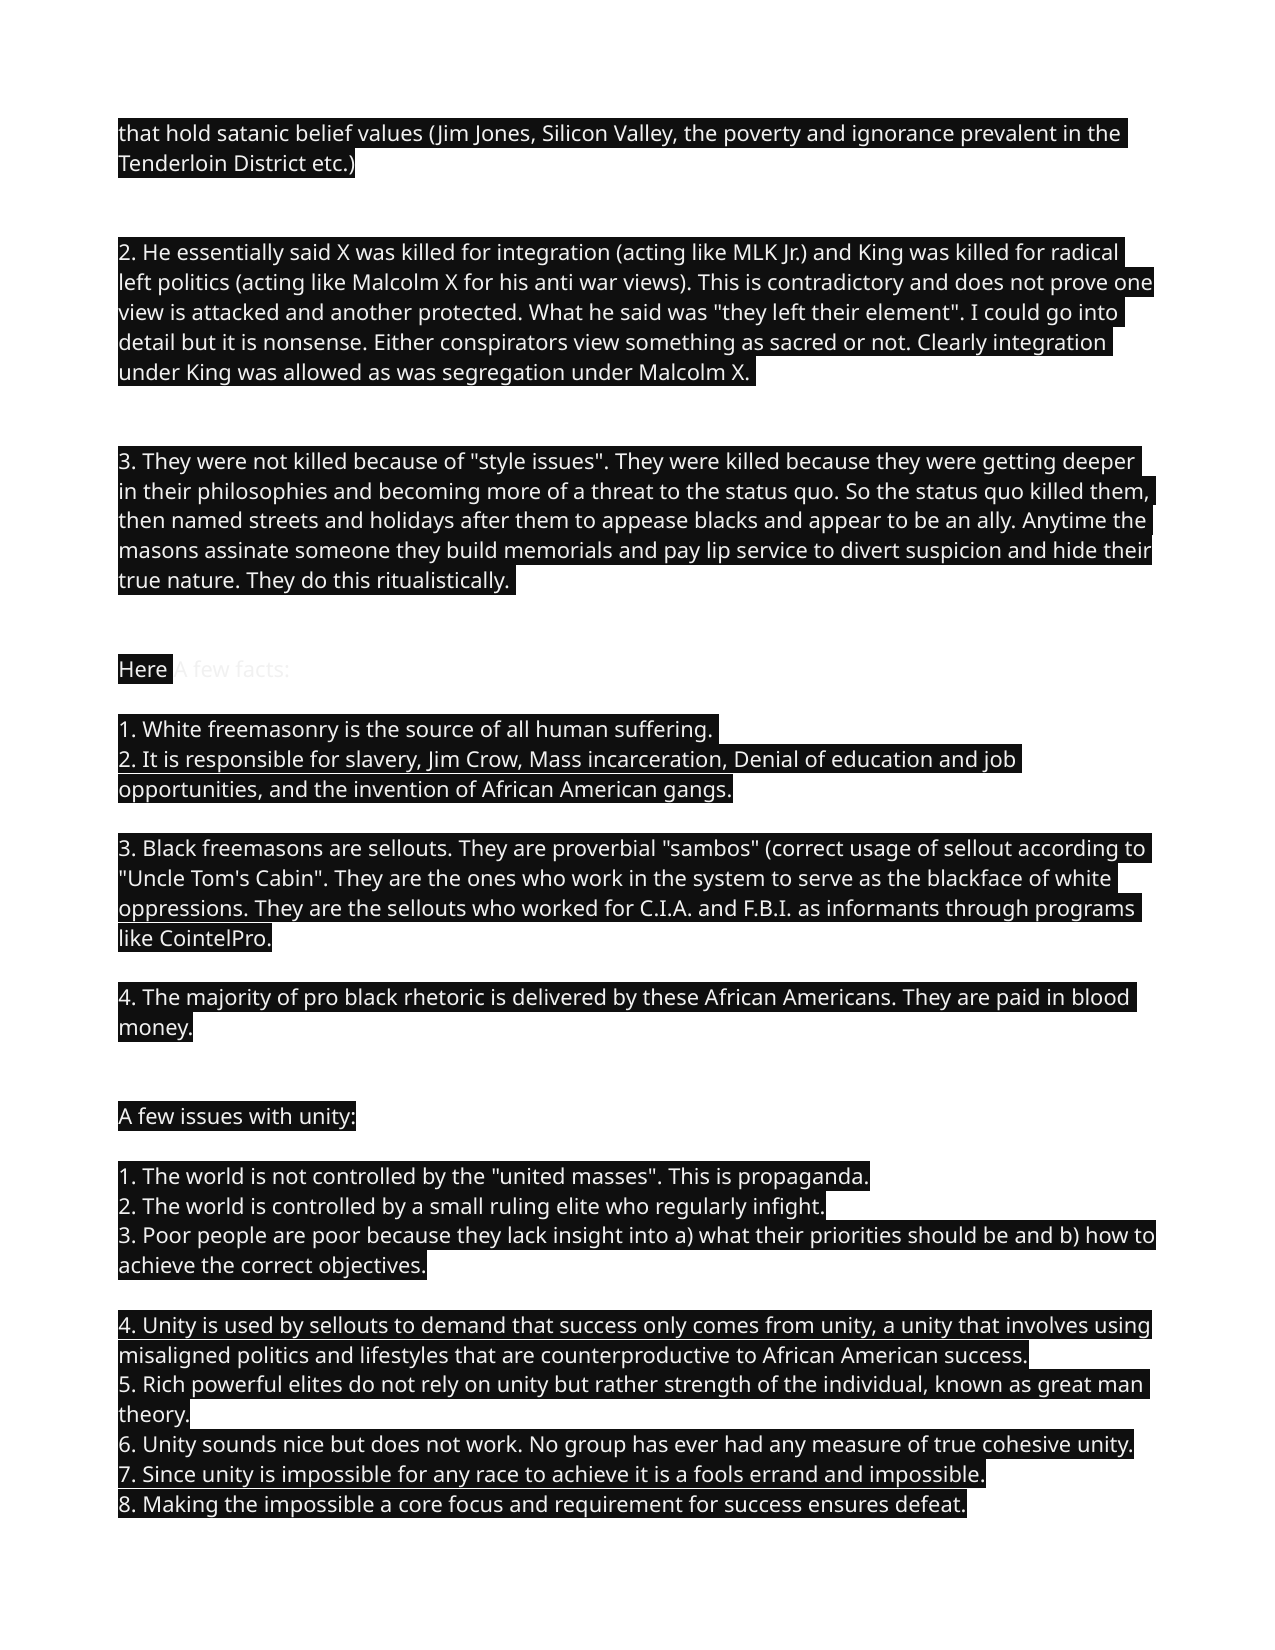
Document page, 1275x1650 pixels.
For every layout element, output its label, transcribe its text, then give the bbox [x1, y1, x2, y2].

text 8. Making the impossible a core focus and requirement for success ensures defeat. [118, 1488, 1157, 1518]
text 3. They were not killed because of "style issues". They were killed because they were getting deeper in their philosophies and becoming more of a threat to the status quo. So the status quo killed them, then named streets and holidays after them to appease blacks and appear to be an ally. Anytime the masons assinate someone they build memorials and pay lip service to divert suspicion and hide their true nature. They do this ritualistically. [118, 446, 1157, 595]
text 4. Unity is used by sellouts to demand that success only comes from unity, a unity that involves using misaligned politics and lifestyles that are counterproductive to African American success. [118, 1310, 1157, 1369]
text 1. The world is not controlled by the "united masses". This is propaganda. [118, 1161, 1157, 1191]
text 4. The majority of pro black rhetoric is delivered by these African Americans. They are paid in blood money. [118, 982, 1157, 1042]
text 2. It is responsible for slavery, Jim Crow, Mass incarceration, Denial of education and job opportunities, and the invention of African American gangs. [118, 744, 1157, 803]
text 7. Since unity is impossible for any race to achieve it is a fools errand and impossible. [118, 1459, 1157, 1488]
text 3. Poor people are poor because they lack insight into a) what their priorities should be and b) how to achieve the correct objectives. [118, 1220, 1157, 1280]
text A few issues with unity: [118, 1101, 1157, 1131]
text 5. Rich powerful elites do not rely on unity but rather strength of the individual, known as great man theory. [118, 1369, 1157, 1429]
text Here A few facts: [118, 654, 1157, 684]
text 3. Black freemasons are sellouts. They are proverbial "sambos" (correct usage of sellout according to "Uncle Tom's Cabin". They are the ones who work in the system to serve as the blackface of white oppressions. They are the sellouts who worked for C.I.A. and F.B.I. as informants through programs like CointelPro. [118, 833, 1157, 952]
text 1. White freemasonry is the source of all human suffering. [118, 714, 1157, 744]
text 2. He essentially said X was killed for integration (acting like MLK Jr.) and King was killed for radical left politics (acting like Malcolm X for his anti war views). This is contradictory and does not prove one view is attacked and another protected. What he said was "they left their element". I could go into detail but it is nonsense. Either conspirators view something as sacred or not. Clearly integration under King was allowed as was segregation under Malcolm X. [118, 237, 1157, 386]
text 2. The world is controlled by a small ruling elite who regularly infight. [118, 1191, 1157, 1220]
text 6. Unity sounds nice but does not work. No group has ever had any measure of true cohesive unity. [118, 1429, 1157, 1459]
text that hold satanic belief values (Jim Jones, Silicon Valley, the poverty and ignorance prevalent in the Tenderloin District etc.) [118, 118, 1157, 178]
